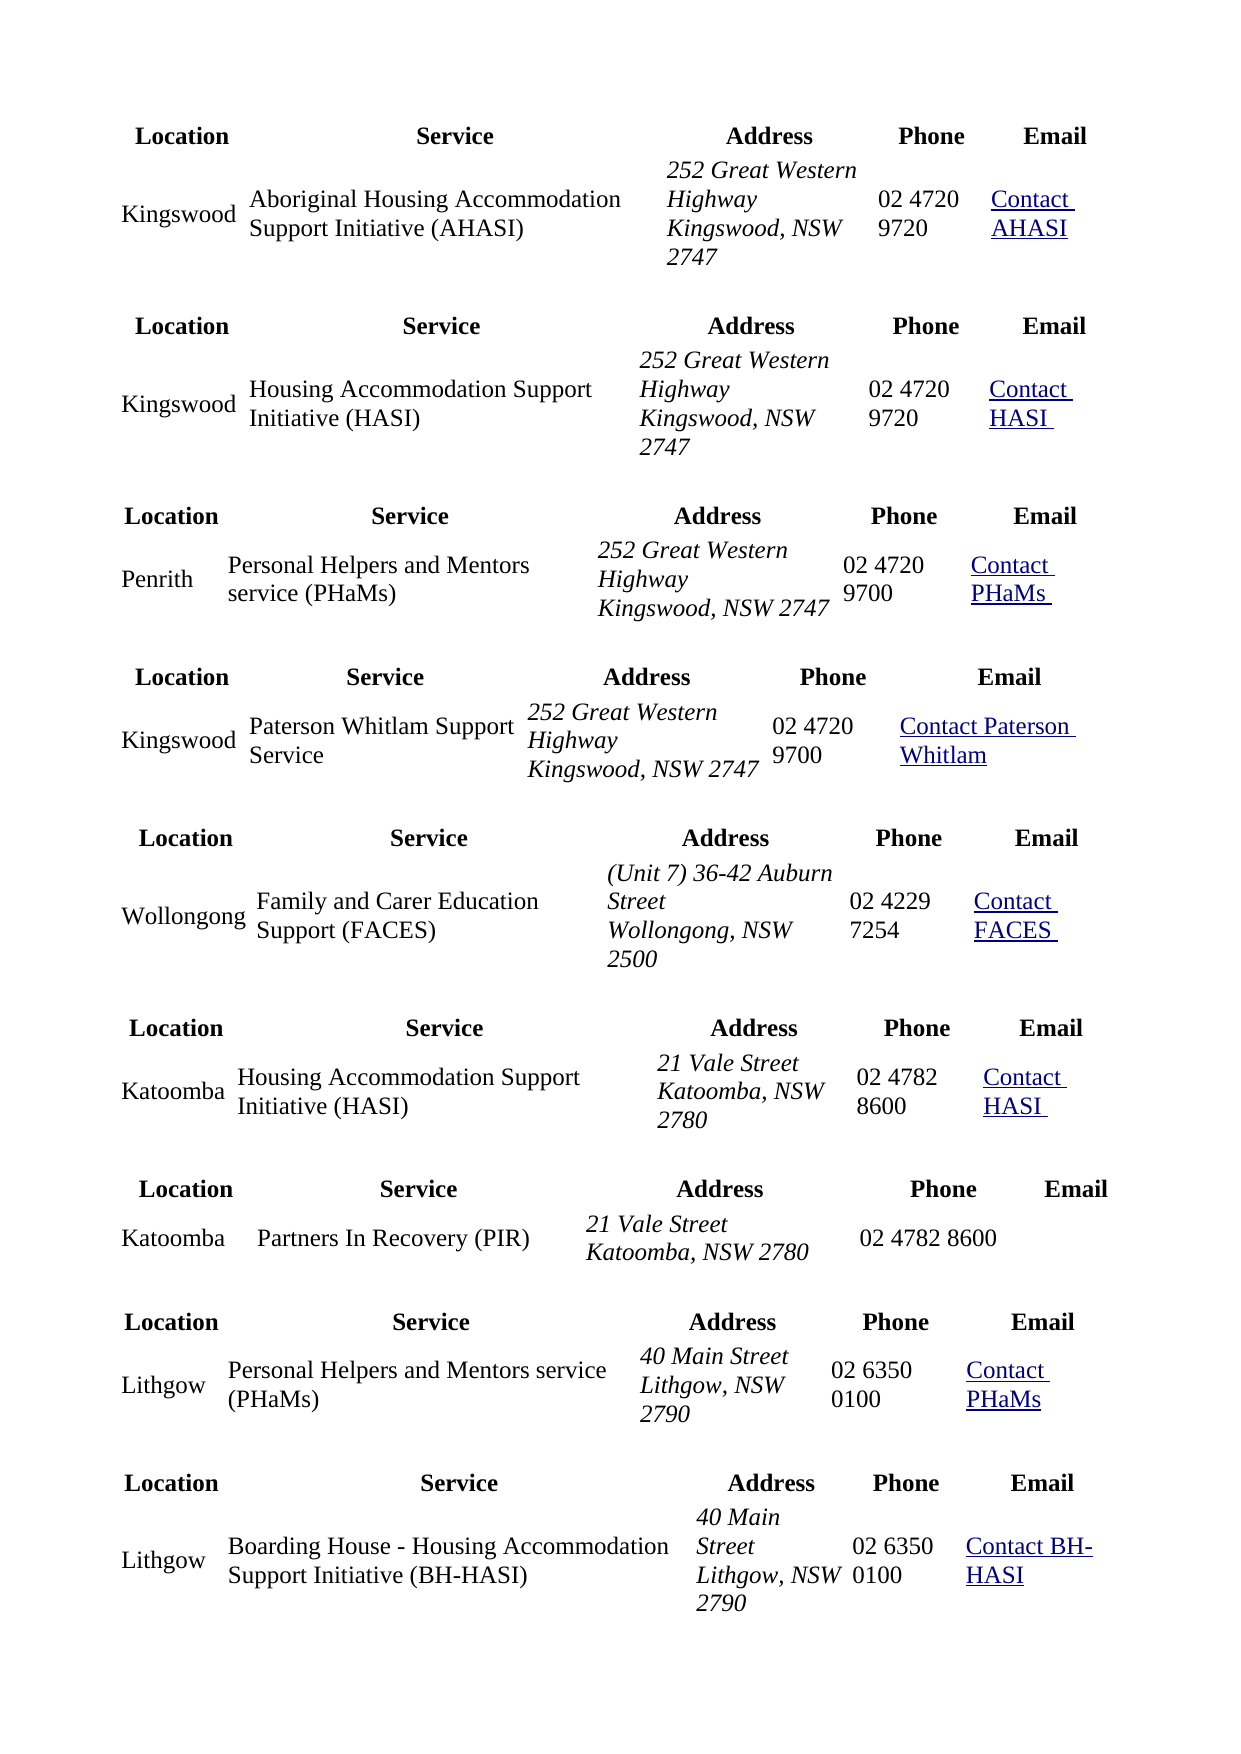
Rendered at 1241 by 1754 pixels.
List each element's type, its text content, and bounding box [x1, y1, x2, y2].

table_cell 40 Main Street Lithgow, NSW 2790 [693, 1499, 849, 1620]
table_header Phone [840, 498, 968, 532]
table_cell Katoomba [118, 1206, 254, 1269]
table_cell [1030, 1206, 1122, 1269]
table_cell 02 4720 9700 [769, 694, 897, 786]
table_cell Contact PHaMs [963, 1338, 1122, 1430]
table_header Address [664, 118, 875, 153]
table_header Address [636, 308, 865, 343]
table_cell Boarding House - Housing Accommodation Support Initiative (BH-HASI) [225, 1499, 693, 1620]
table_header Address [595, 498, 840, 532]
table_cell 02 6350 0100 [849, 1499, 963, 1620]
table_header Location [118, 498, 225, 532]
table_header Email [963, 1465, 1122, 1499]
table_header Location [118, 1304, 225, 1338]
table_header Location [118, 1171, 254, 1206]
table_header Email [1030, 1171, 1122, 1206]
table_header Email [971, 820, 1122, 855]
table_cell Housing Accommodation Support Initiative (HASI) [234, 1045, 654, 1137]
table_cell 252 Great Western Highway Kingswood, NSW 2747 [636, 343, 865, 463]
table_header Service [246, 659, 524, 694]
table_header Email [986, 308, 1122, 343]
table_cell Aboriginal Housing Accommodation Support Initiative (AHASI) [246, 153, 664, 273]
table_header Service [225, 498, 595, 532]
table_cell Kingswood [118, 343, 246, 463]
table_cell 02 4720 9700 [840, 533, 968, 624]
table_cell Wollongong [118, 855, 253, 976]
table_cell 252 Great Western Highway Kingswood, NSW 2747 [595, 533, 840, 624]
table_header Address [693, 1465, 849, 1499]
table_header Email [968, 498, 1122, 532]
table_cell Housing Accommodation Support Initiative (HASI) [246, 343, 636, 463]
table_header Email [988, 118, 1122, 153]
table_header Phone [856, 1171, 1030, 1206]
table_cell Contact BH-HASI [963, 1499, 1122, 1620]
table_cell Kingswood [118, 694, 246, 786]
table_header Location [118, 820, 253, 855]
table_header Location [118, 308, 246, 343]
table_cell Family and Carer Education Support (FACES) [253, 855, 604, 976]
table_cell 02 4720 9720 [875, 153, 988, 273]
table_header Phone [769, 659, 897, 694]
table_cell Penrith [118, 533, 225, 624]
table_header Location [118, 118, 246, 153]
table_cell 02 4720 9720 [865, 343, 986, 463]
table_cell 02 4782 8600 [854, 1045, 980, 1137]
table_header Email [897, 659, 1122, 694]
table_header Phone [854, 1010, 980, 1045]
table_header Service [225, 1465, 693, 1499]
table_header Address [604, 820, 846, 855]
table_header Email [963, 1304, 1122, 1338]
table_header Phone [846, 820, 971, 855]
table_header Location [118, 1465, 225, 1499]
table_cell Contact PHaMs [968, 533, 1122, 624]
table_cell Contact FACES [971, 855, 1122, 976]
table_header Service [246, 118, 664, 153]
table_header Phone [865, 308, 986, 343]
table_header Phone [828, 1304, 963, 1338]
table_header Location [118, 659, 246, 694]
table_header Service [234, 1010, 654, 1045]
table_header Service [225, 1304, 637, 1338]
table_cell Contact HASI [986, 343, 1122, 463]
table_cell Partners In Recovery (PIR) [254, 1206, 583, 1269]
table_header Address [654, 1010, 853, 1045]
table_header Service [254, 1171, 583, 1206]
table_cell Personal Helpers and Mentors service (PHaMs) [225, 533, 595, 624]
table_cell 21 Vale Street Katoomba, NSW 2780 [583, 1206, 856, 1269]
table_cell Lithgow [118, 1499, 225, 1620]
table_cell 02 4782 8600 [856, 1206, 1030, 1269]
table_cell Contact Paterson Whitlam [897, 694, 1122, 786]
table_cell 40 Main Street Lithgow, NSW 2790 [637, 1338, 828, 1430]
table_header Address [583, 1171, 856, 1206]
table_cell (Unit 7) 36-42 Auburn Street Wollongong, NSW 2500 [604, 855, 846, 976]
table_cell Contact HASI [980, 1045, 1122, 1137]
table_cell Kingswood [118, 153, 246, 273]
table_header Phone [875, 118, 988, 153]
table_cell Contact AHASI [988, 153, 1122, 273]
table_cell Lithgow [118, 1338, 225, 1430]
table_header Location [118, 1010, 234, 1045]
table_cell 252 Great Western Highway Kingswood, NSW 2747 [524, 694, 769, 786]
table_cell Katoomba [118, 1045, 234, 1137]
table_cell 02 6350 0100 [828, 1338, 963, 1430]
table_header Phone [849, 1465, 963, 1499]
table_header Email [980, 1010, 1122, 1045]
table_header Address [637, 1304, 828, 1338]
table_cell Personal Helpers and Mentors service (PHaMs) [225, 1338, 637, 1430]
table_cell 252 Great Western Highway Kingswood, NSW 2747 [664, 153, 875, 273]
table_cell Paterson Whitlam Support Service [246, 694, 524, 786]
table_header Address [524, 659, 769, 694]
table_cell 02 4229 7254 [846, 855, 971, 976]
table_header Service [253, 820, 604, 855]
table_cell 21 Vale Street Katoomba, NSW 2780 [654, 1045, 853, 1137]
table_header Service [246, 308, 636, 343]
